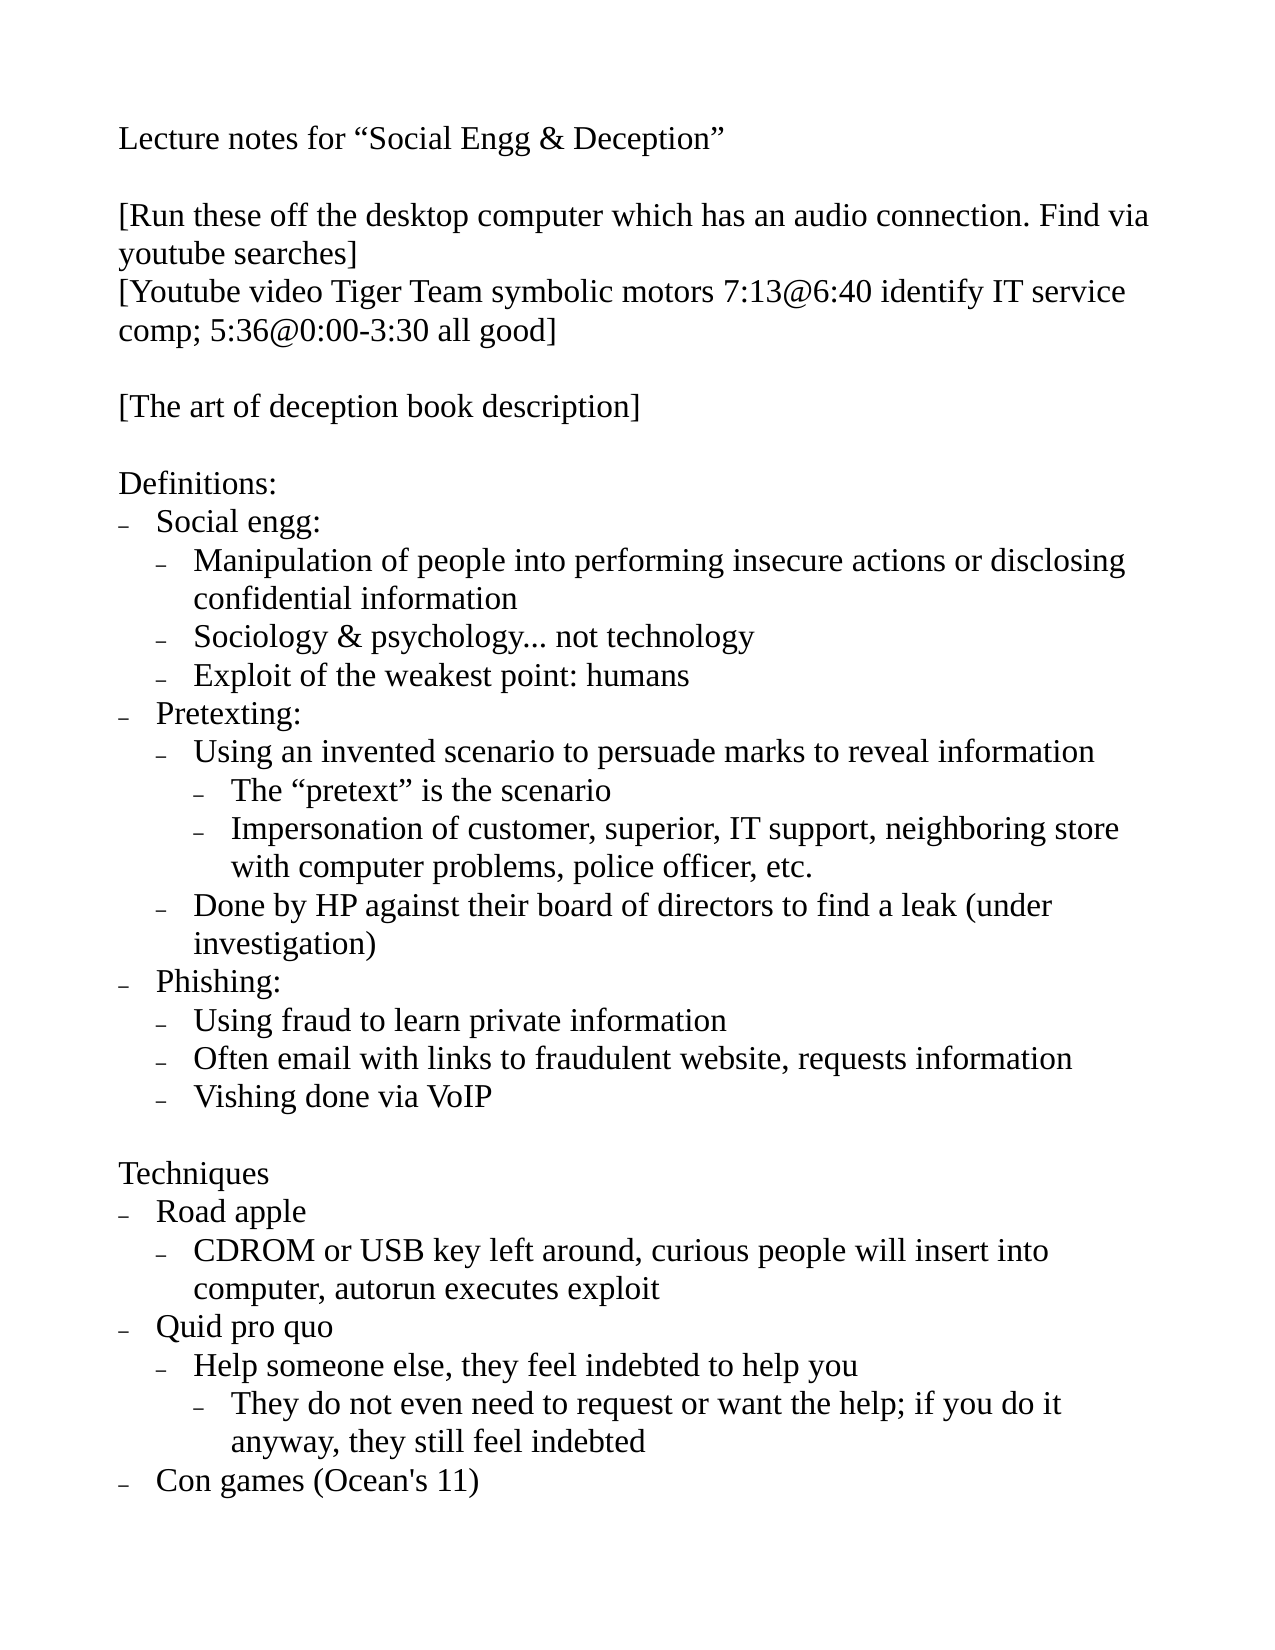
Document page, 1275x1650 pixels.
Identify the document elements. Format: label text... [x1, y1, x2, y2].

list The “pretext” is the scenario [193, 770, 1157, 808]
list Done by HP against their board of directors to find a leak (under investigation) [156, 885, 1157, 961]
list Road apple [118, 1191, 1157, 1230]
list Phishing: [118, 961, 1157, 1000]
list Pretexting: [118, 693, 1157, 731]
list Exploit of the weakest point: humans [156, 655, 1157, 693]
list Impersonation of customer, superior, IT support, neighboring store with computer problems, police officer, etc. [193, 808, 1157, 885]
list CDROM or USB key left around, curious people will insert into computer, autorun executes exploit [156, 1230, 1157, 1306]
list Using an invented scenario to persuade marks to reveal information [156, 731, 1157, 770]
list Often email with links to fraudulent website, requests information [156, 1038, 1157, 1076]
text [Youtube video Tiger Team symbolic motors 7:13@6:40 identify IT service comp; 5:36@0:00-3:30 all good] [118, 271, 1157, 348]
text [The art of deception book description] [118, 386, 1157, 425]
text [Run these off the desktop computer which has an audio connection. Find via youtube searches] [118, 195, 1157, 271]
list Con games (Ocean's 11) [118, 1460, 1157, 1498]
list Help someone else, they feel indebted to help you [156, 1345, 1157, 1383]
list Manipulation of people into performing insecure actions or disclosing confidential information [156, 540, 1157, 616]
list Social engg: [118, 501, 1157, 540]
text Techniques [118, 1153, 1157, 1191]
list Sociology & psychology... not technology [156, 616, 1157, 655]
list Vishing done via VoIP [156, 1076, 1157, 1115]
list Quid pro quo [118, 1306, 1157, 1345]
list Using fraud to learn private information [156, 1000, 1157, 1038]
text Lecture notes for “Social Engg & Deception” [118, 118, 1157, 156]
text Definitions: [118, 463, 1157, 501]
list They do not even need to request or want the help; if you do it anyway, they still feel indebted [193, 1383, 1157, 1460]
